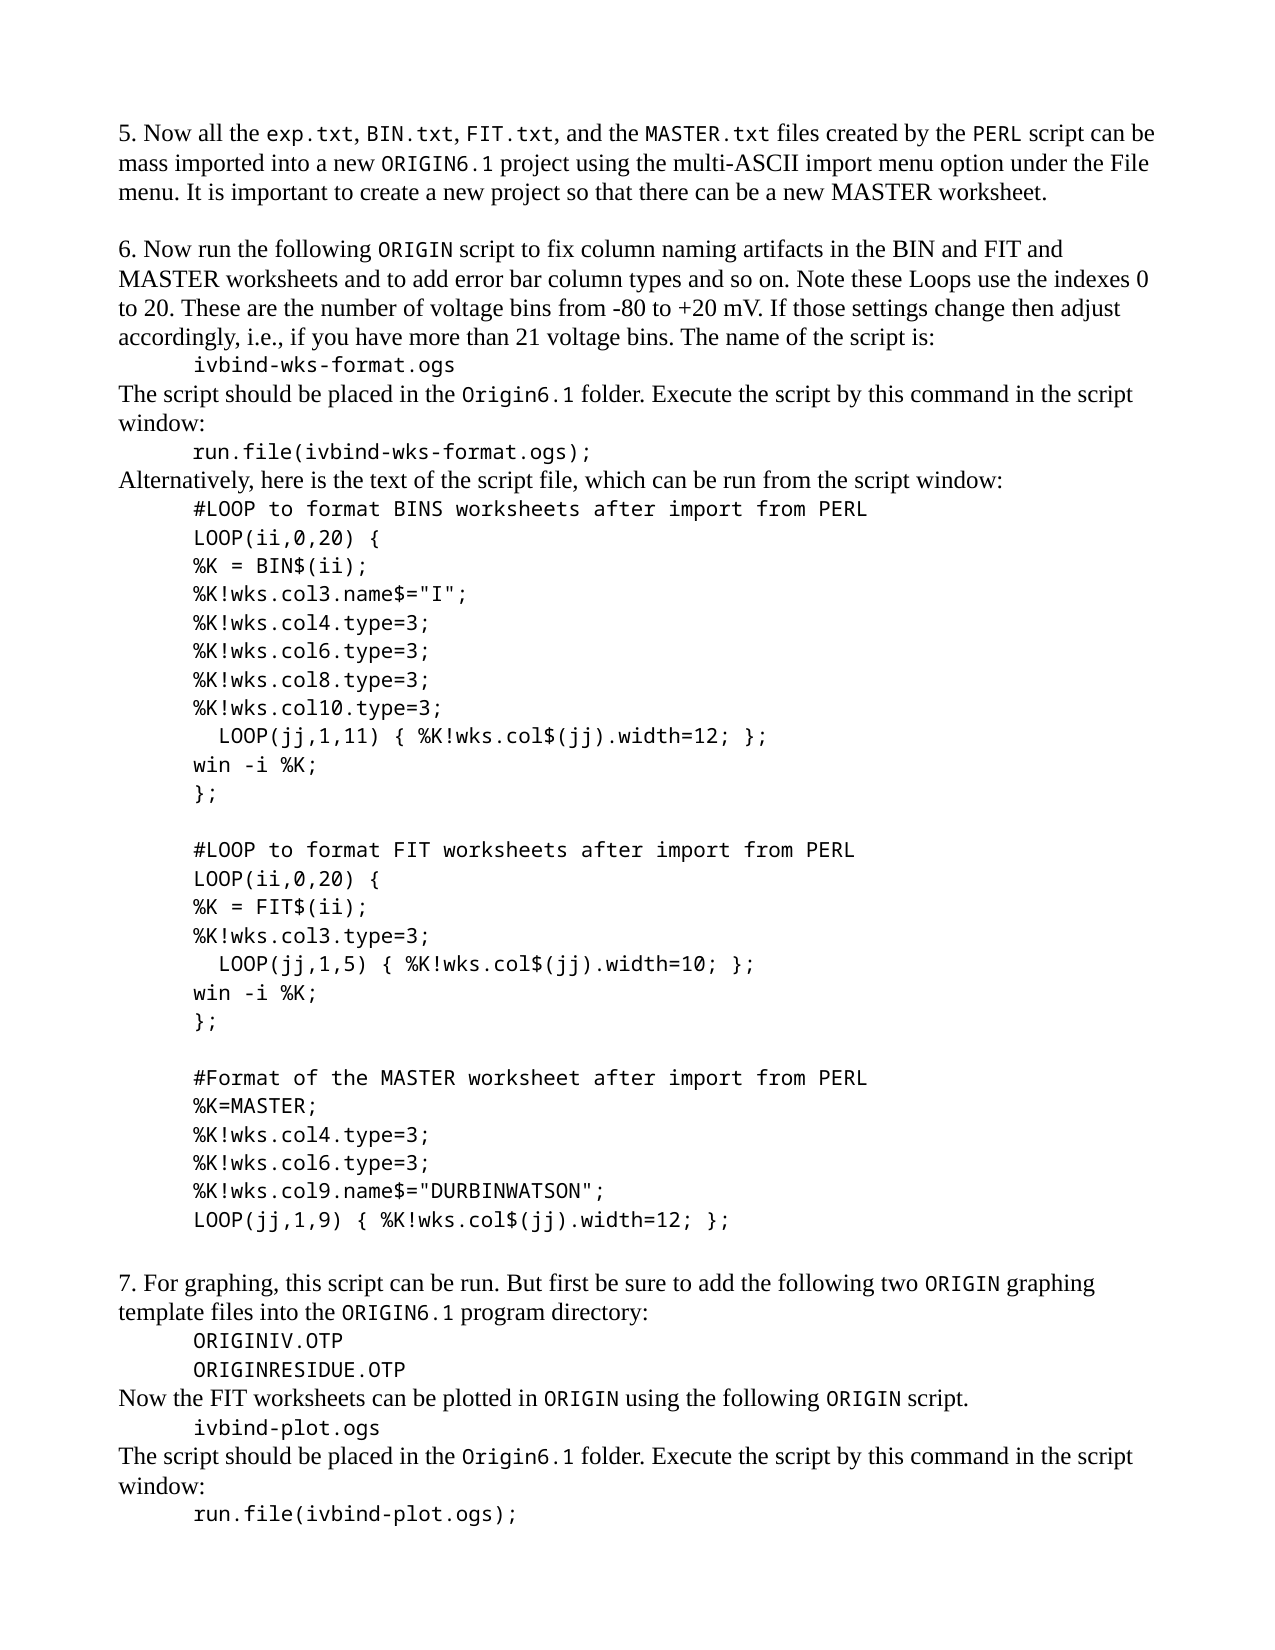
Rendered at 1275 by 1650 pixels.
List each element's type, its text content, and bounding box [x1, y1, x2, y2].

text %K = BIN$(ii); [193, 551, 1157, 579]
text LOOP(ii,0,20) { [193, 523, 1157, 551]
text }; [193, 1006, 1157, 1034]
text LOOP(jj,1,11) { %K!wks.col$(jj).width=12; }; [193, 722, 1157, 750]
text 5. Now all the exp.txt, BIN.txt, FIT.txt, and the MASTER.txt files created by the PERL script can be mass imported into a new ORIGIN6.1 project using the multi-ASCII import menu option under the File menu. It is important to create a new project so that there can be a new MASTER worksheet. [118, 118, 1157, 206]
text %K!wks.col3.name$="I"; [193, 579, 1157, 608]
text }; [193, 778, 1157, 807]
text %K!wks.col8.type=3; [193, 665, 1157, 693]
text The script should be placed in the Origin6.1 folder. Execute the script by this command in the script window: [118, 1441, 1157, 1499]
text %K!wks.col9.name$="DURBINWATSON"; [193, 1177, 1157, 1205]
text The script should be placed in the Origin6.1 folder. Execute the script by this command in the script window: [118, 379, 1157, 437]
text %K!wks.col4.type=3; [193, 608, 1157, 636]
text LOOP(jj,1,5) { %K!wks.col$(jj).width=10; }; [193, 949, 1157, 978]
text %K=MASTER; [193, 1091, 1157, 1120]
text ivbind-wks-format.ogs [193, 350, 1157, 379]
text #Format of the MASTER worksheet after import from PERL [193, 1063, 1157, 1091]
text ORIGINIV.OTP [193, 1327, 1157, 1355]
text LOOP(jj,1,9) { %K!wks.col$(jj).width=12; }; [193, 1205, 1157, 1233]
text 7. For graphing, this script can be run. But first be sure to add the following two ORIGIN graphing template files into the ORIGIN6.1 program directory: [118, 1268, 1157, 1327]
text run.file(ivbind-wks-format.ogs); [118, 437, 1157, 465]
text %K!wks.col6.type=3; [193, 636, 1157, 665]
text run.file(ivbind-plot.ogs); [193, 1499, 1157, 1528]
text 6. Now run the following ORIGIN script to fix column naming artifacts in the BIN and FIT and MASTER worksheets and to add error bar column types and so on. Note these Loops use the indexes 0 to 20. These are the number of voltage bins from -80 to +20 mV. If those settings change then adjust accordingly, i.e., if you have more than 21 voltage bins. The name of the script is: [118, 234, 1157, 350]
text Now the FIT worksheets can be plotted in ORIGIN using the following ORIGIN script. [118, 1383, 1157, 1413]
text %K!wks.col4.type=3; [193, 1120, 1157, 1148]
text %K!wks.col10.type=3; [193, 693, 1157, 722]
text win -i %K; [193, 750, 1157, 778]
text LOOP(ii,0,20) { [193, 864, 1157, 892]
text #LOOP to format BINS worksheets after import from PERL [193, 494, 1157, 523]
text ivbind-plot.ogs [193, 1413, 1157, 1441]
text %K = FIT$(ii); [193, 892, 1157, 921]
text #LOOP to format FIT worksheets after import from PERL [193, 835, 1157, 864]
text ORIGINRESIDUE.OTP [193, 1355, 1157, 1383]
text %K!wks.col3.type=3; [193, 921, 1157, 949]
text win -i %K; [193, 978, 1157, 1006]
text Alternatively, here is the text of the script file, which can be run from the script window: [118, 465, 1157, 494]
text %K!wks.col6.type=3; [193, 1148, 1157, 1177]
